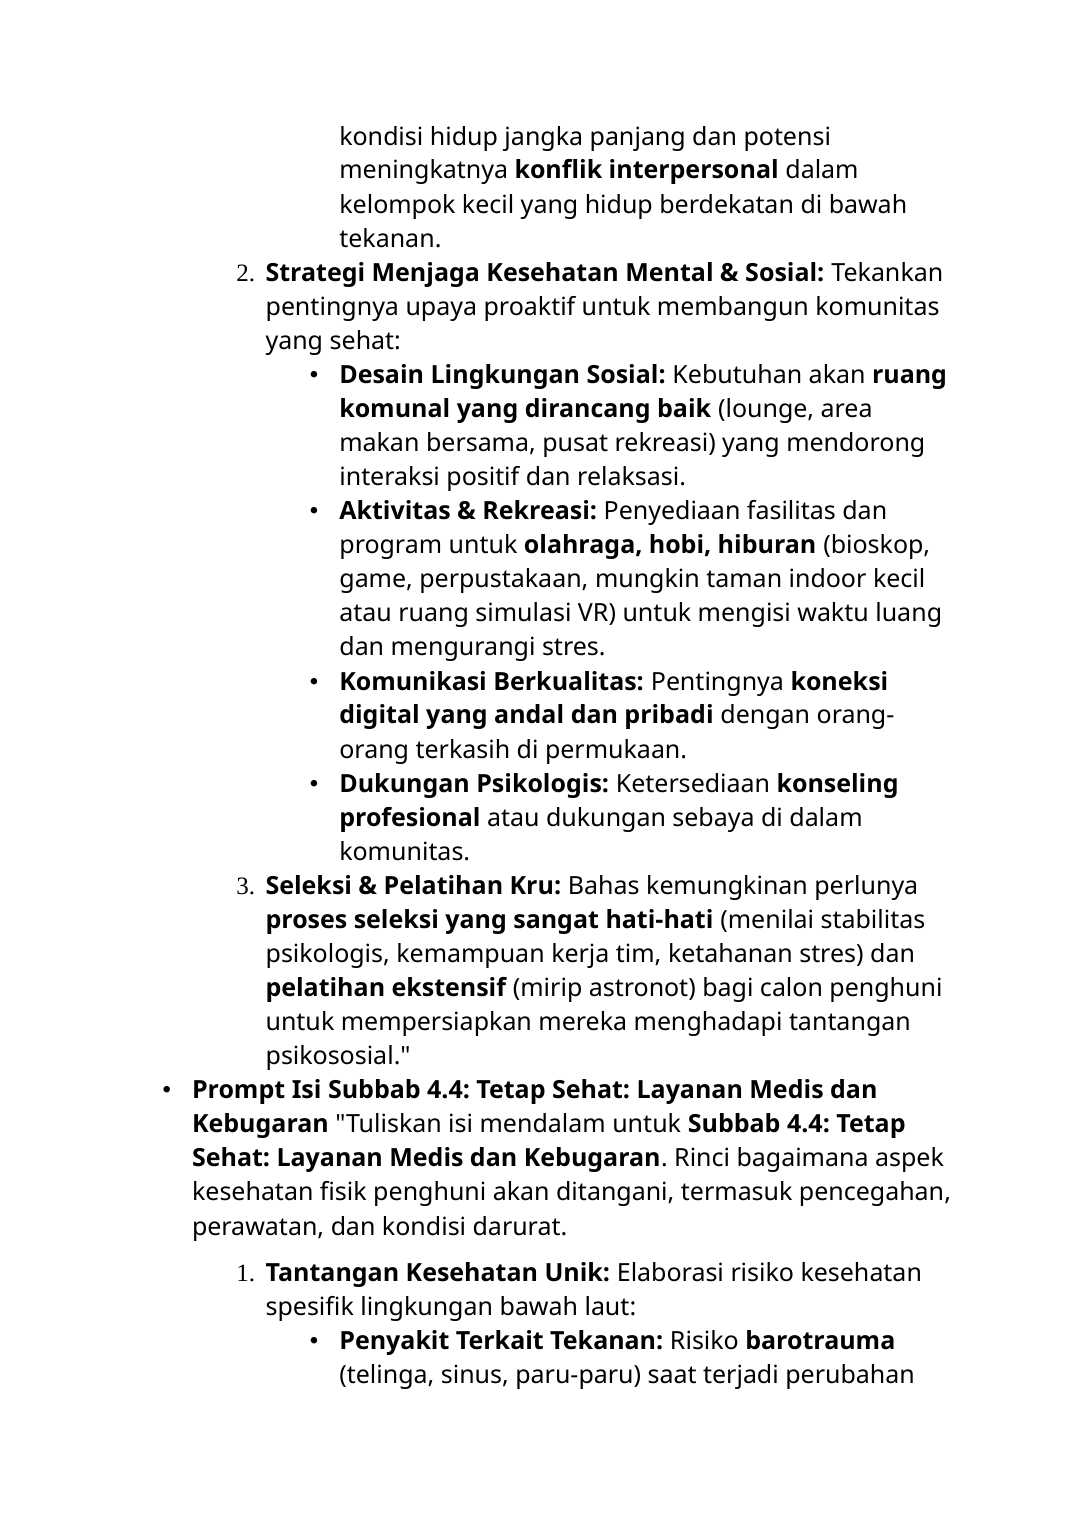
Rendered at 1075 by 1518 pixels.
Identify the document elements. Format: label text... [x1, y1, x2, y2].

list Seleksi & Pelatihan Kru: Bahas kemungkinan perlunya proses seleksi yang sangat hati-hati (menilai stabilitas psikologis, kemampuan kerja tim, ketahanan stres) dan pelatihan ekstensif (mirip astronot) bagi calon penghuni untuk mempersiapkan mereka menghadapi tantangan psikososial." [236, 867, 957, 1072]
list Desain Lingkungan Sosial: Kebutuhan akan ruang komunal yang dirancang baik (lounge, area makan bersama, pusat rekreasi) yang mendorong interaksi positif dan relaksasi. [309, 357, 957, 493]
list Aktivitas & Rekreasi: Penyediaan fasilitas dan program untuk olahraga, hobi, hiburan (bioskop, game, perpustakaan, mungkin taman indoor kecil atau ruang simulasi VR) untuk mengisi waktu luang dan mengurangi stres. [309, 493, 957, 663]
list Prompt Isi Subbab 4.4: Tetap Sehat: Layanan Medis dan Kebugaran "Tuliskan isi mendalam untuk Subbab 4.4: Tetap Sehat: Layanan Medis dan Kebugaran. Rinci bagaimana aspek kesehatan fisik penghuni akan ditangani, termasuk pencegahan, perawatan, dan kondisi darurat. [162, 1072, 957, 1242]
list Penyakit Terkait Tekanan: Risiko barotrauma (telinga, sinus, paru-paru) saat terjadi perubahan [309, 1323, 957, 1391]
list kondisi hidup jangka panjang dan potensi meningkatnya konflik interpersonal dalam kelompok kecil yang hidup berdekatan di bawah tekanan. [309, 118, 957, 254]
list Komunikasi Berkualitas: Pentingnya koneksi digital yang andal dan pribadi dengan orang-orang terkasih di permukaan. [309, 663, 957, 765]
list Strategi Menjaga Kesehatan Mental & Sosial: Tekankan pentingnya upaya proaktif untuk membangun komunitas yang sehat: [236, 254, 957, 357]
list Dukungan Psikologis: Ketersediaan konseling profesional atau dukungan sebaya di dalam komunitas. [309, 765, 957, 867]
list Tantangan Kesehatan Unik: Elaborasi risiko kesehatan spesifik lingkungan bawah laut: [236, 1255, 957, 1323]
